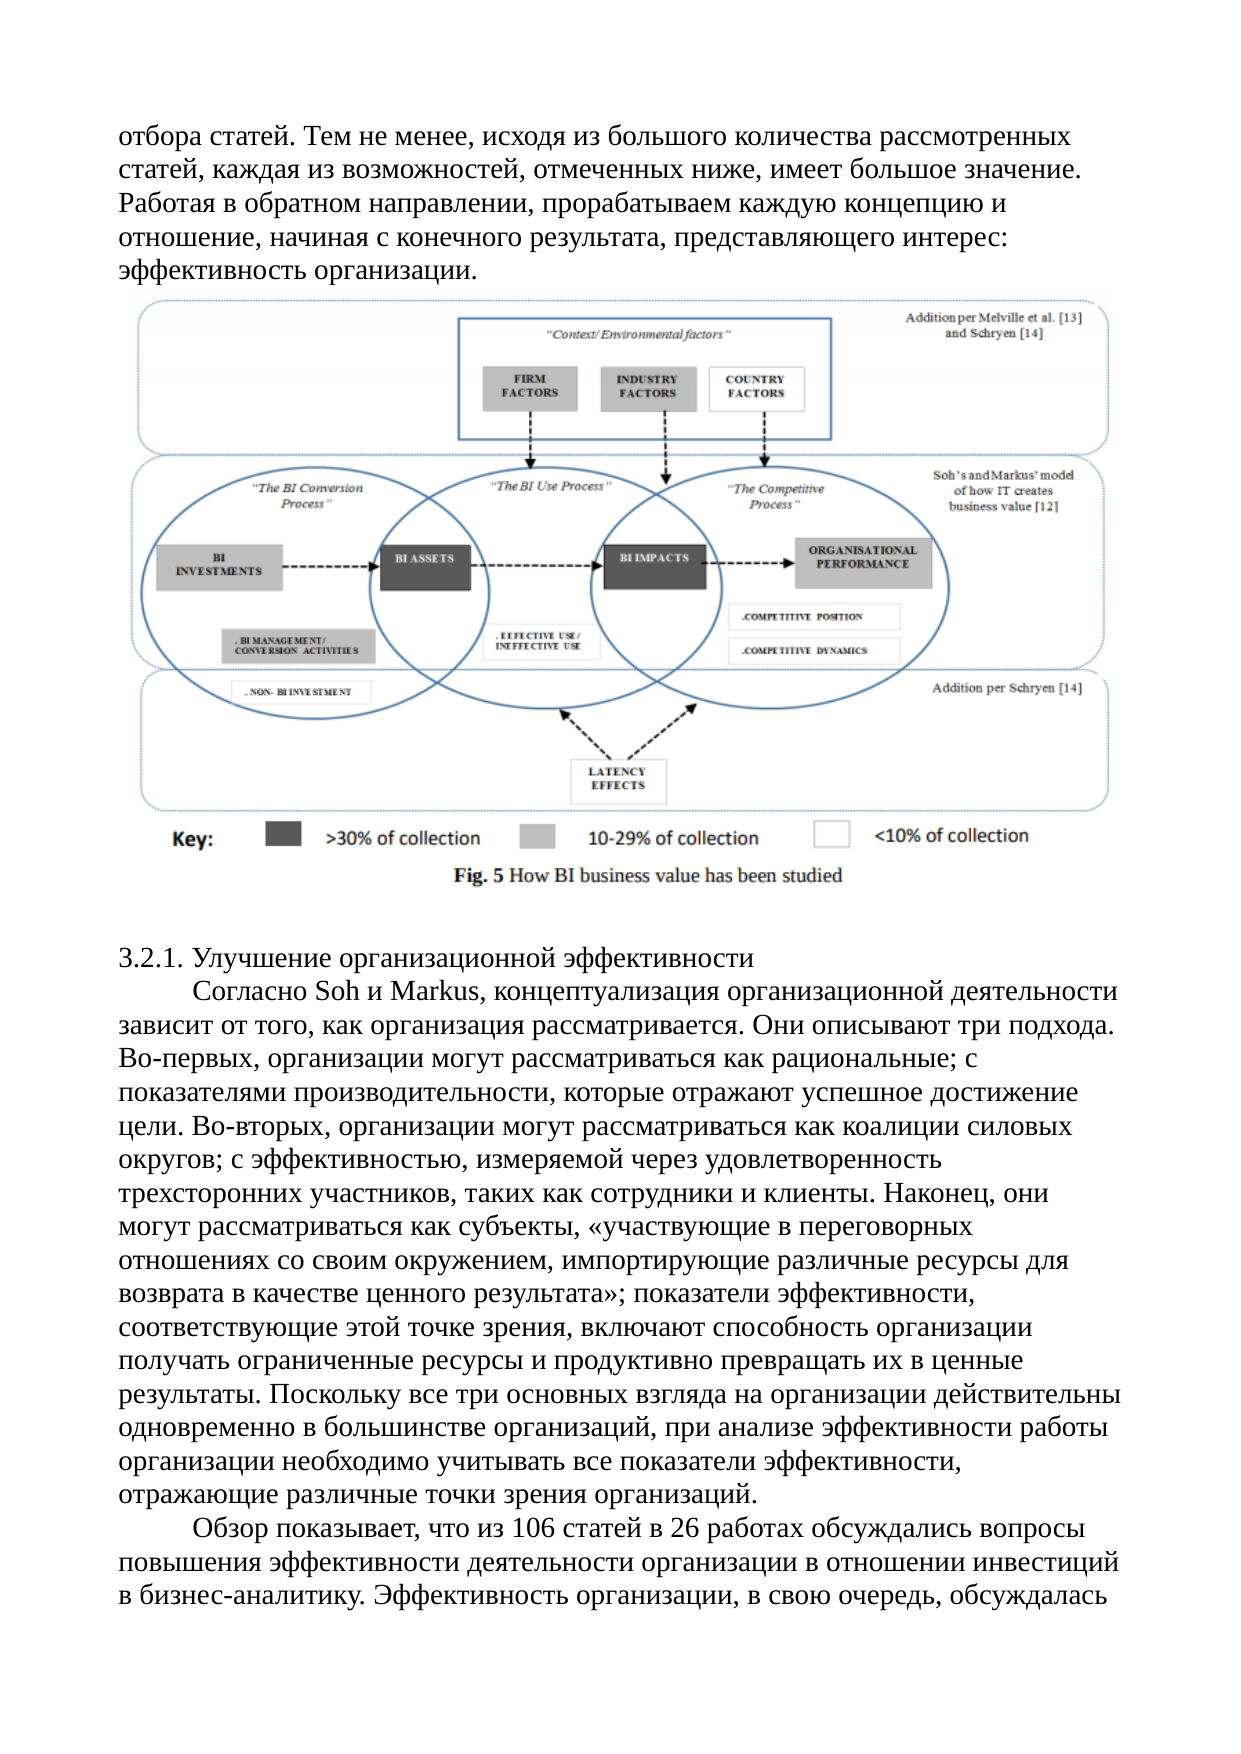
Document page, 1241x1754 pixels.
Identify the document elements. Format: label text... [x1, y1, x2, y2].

picture [118, 285, 1123, 907]
text Согласно Soh и Markus, концептуализация организационной деятельности зависит от того, как организация рассматривается. Они описывают три подхода. Во-первых, организации могут рассматриваться как рациональные; с показателями производительности, которые отражают успешное достижение цели. Во-вторых, организации могут рассматриваться как коалиции силовых округов; с эффективностью, измеряемой через удовлетворенность трехсторонних участников, таких как сотрудники и клиенты. Наконец, они могут рассматриваться как субъекты, «участвующие в переговорных отношениях со своим окружением, импортирующие различные ресурсы для возврата в качестве ценного результата»; показатели эффективности, соответствующие этой точке зрения, включают способность организации получать ограниченные ресурсы и продуктивно превращать их в ценные результаты. Поскольку все три основных взгляда на организации действительны одновременно в большинстве организаций, при анализе эффективности работы организации необходимо учитывать все показатели эффективности, отражающие различные точки зрения организаций. [118, 973, 1122, 1510]
text Обзор показывает, что из 106 статей в 26 работах обсуждались вопросы повышения эффективности деятельности организации в отношении инвестиций в бизнес-аналитику. Эффективность организации, в свою очередь, обсуждалась [118, 1510, 1122, 1611]
text 3.2.1. Улучшение организационной эффективности [118, 940, 1122, 973]
text отбора статей. Тем не менее, исходя из большого количества рассмотренных статей, каждая из возможностей, отмеченных ниже, имеет большое значение. Работая в обратном направлении, прорабатываем каждую концепцию и отношение, начиная с конечного результата, представляющего интерес: эффективность организации. [118, 118, 1122, 285]
